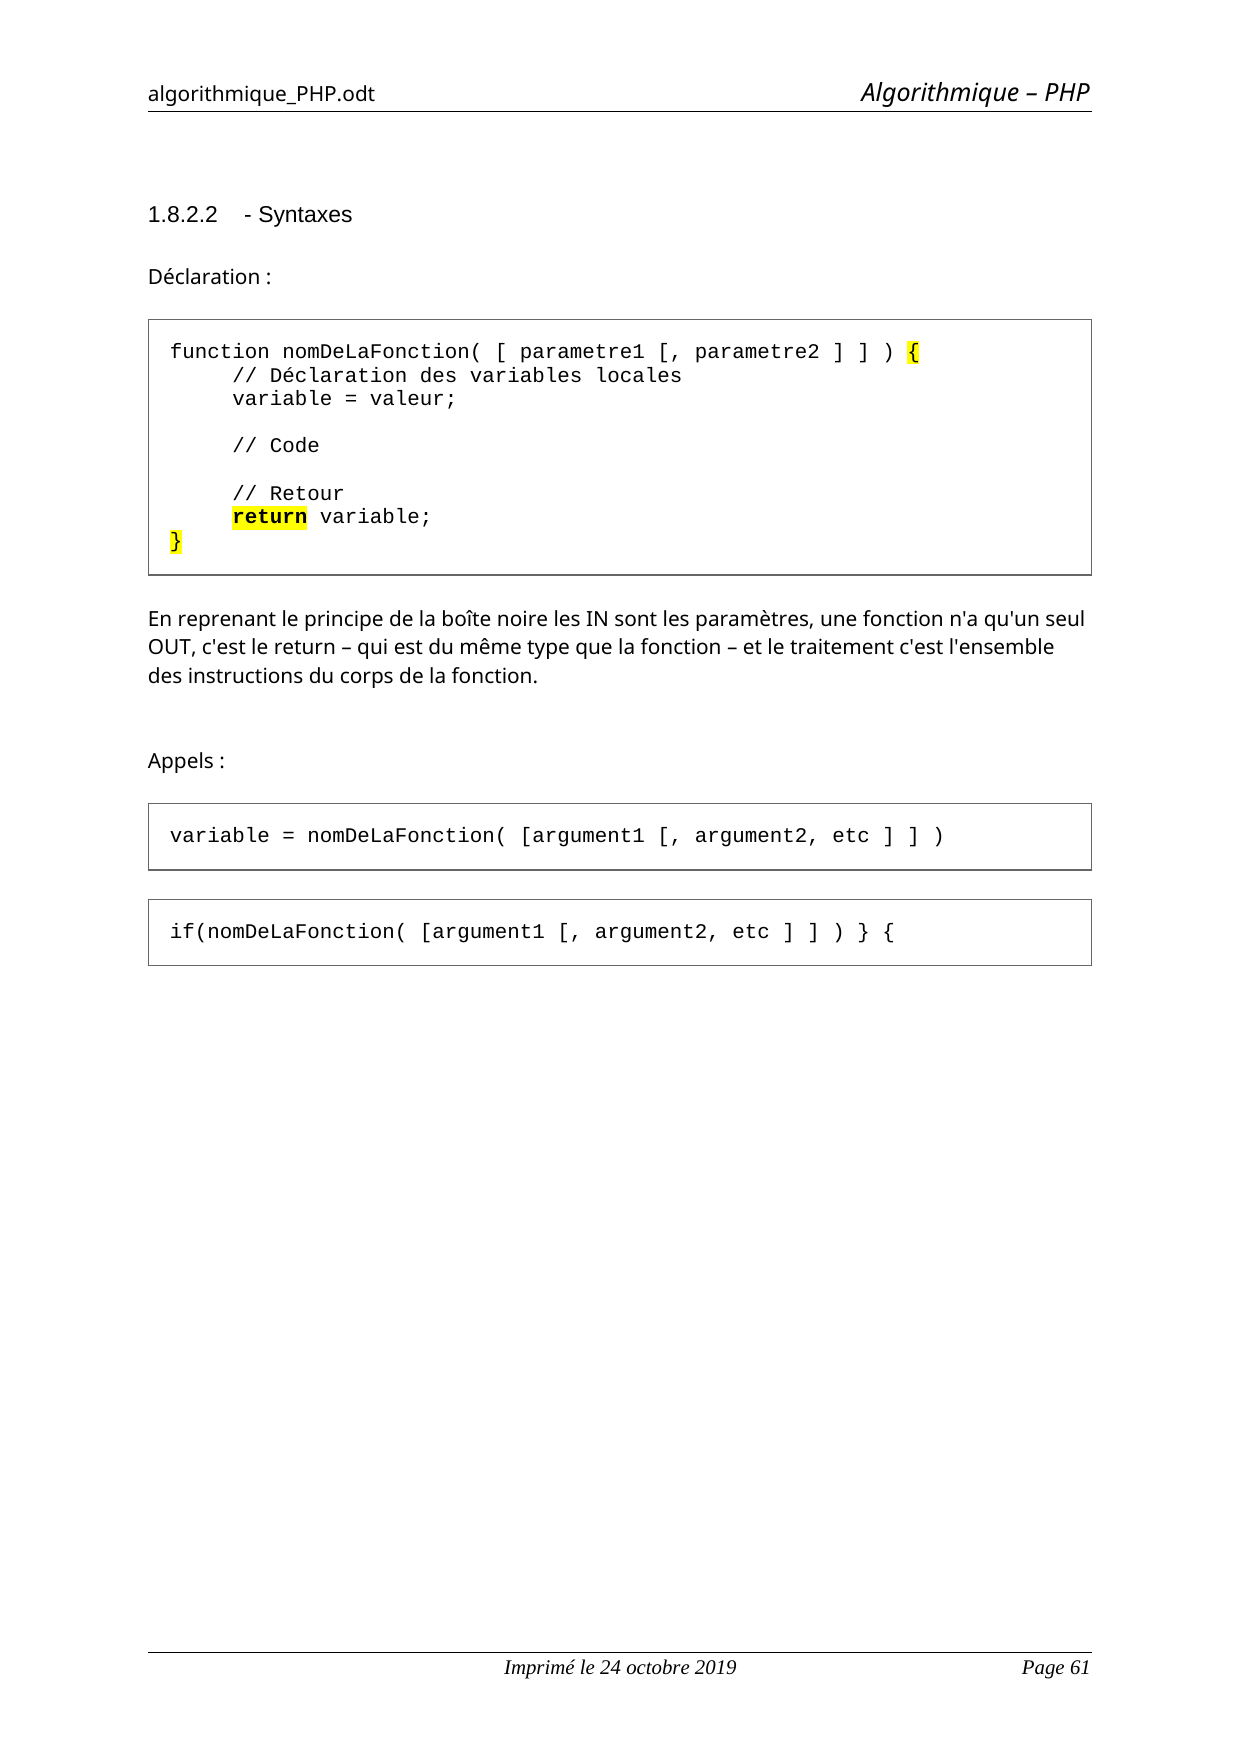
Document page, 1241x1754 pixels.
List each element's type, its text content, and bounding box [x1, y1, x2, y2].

text Appels : [148, 746, 1092, 775]
subtitle - Syntaxes [148, 201, 1092, 227]
text } [149, 508, 1091, 574]
text // Code [149, 414, 1091, 459]
text function nomDeLaFonction( [ parametre1 [, parametre2 ] ] ) { [149, 320, 1091, 343]
text Déclaration : [148, 262, 1092, 291]
text En reprenant le principe de la boîte noire les IN sont les paramètres, une fonction n'a qu'un seul OUT, c'est le return – qui est du même type que la fonction – et le traitement c'est l'ensemble des instructions du corps de la fonction. [148, 604, 1092, 689]
text return variable; [149, 484, 1091, 508]
text variable = valeur; [149, 366, 1091, 412]
text variable = nomDeLaFonction( [argument1 [, argument2, etc ] ] ) [149, 804, 1091, 869]
text if(nomDeLaFonction( [argument1 [, argument2, etc ] ] ) } { [149, 900, 1091, 965]
text // Déclaration des variables locales [149, 343, 1091, 366]
text // Retour [149, 461, 1091, 484]
